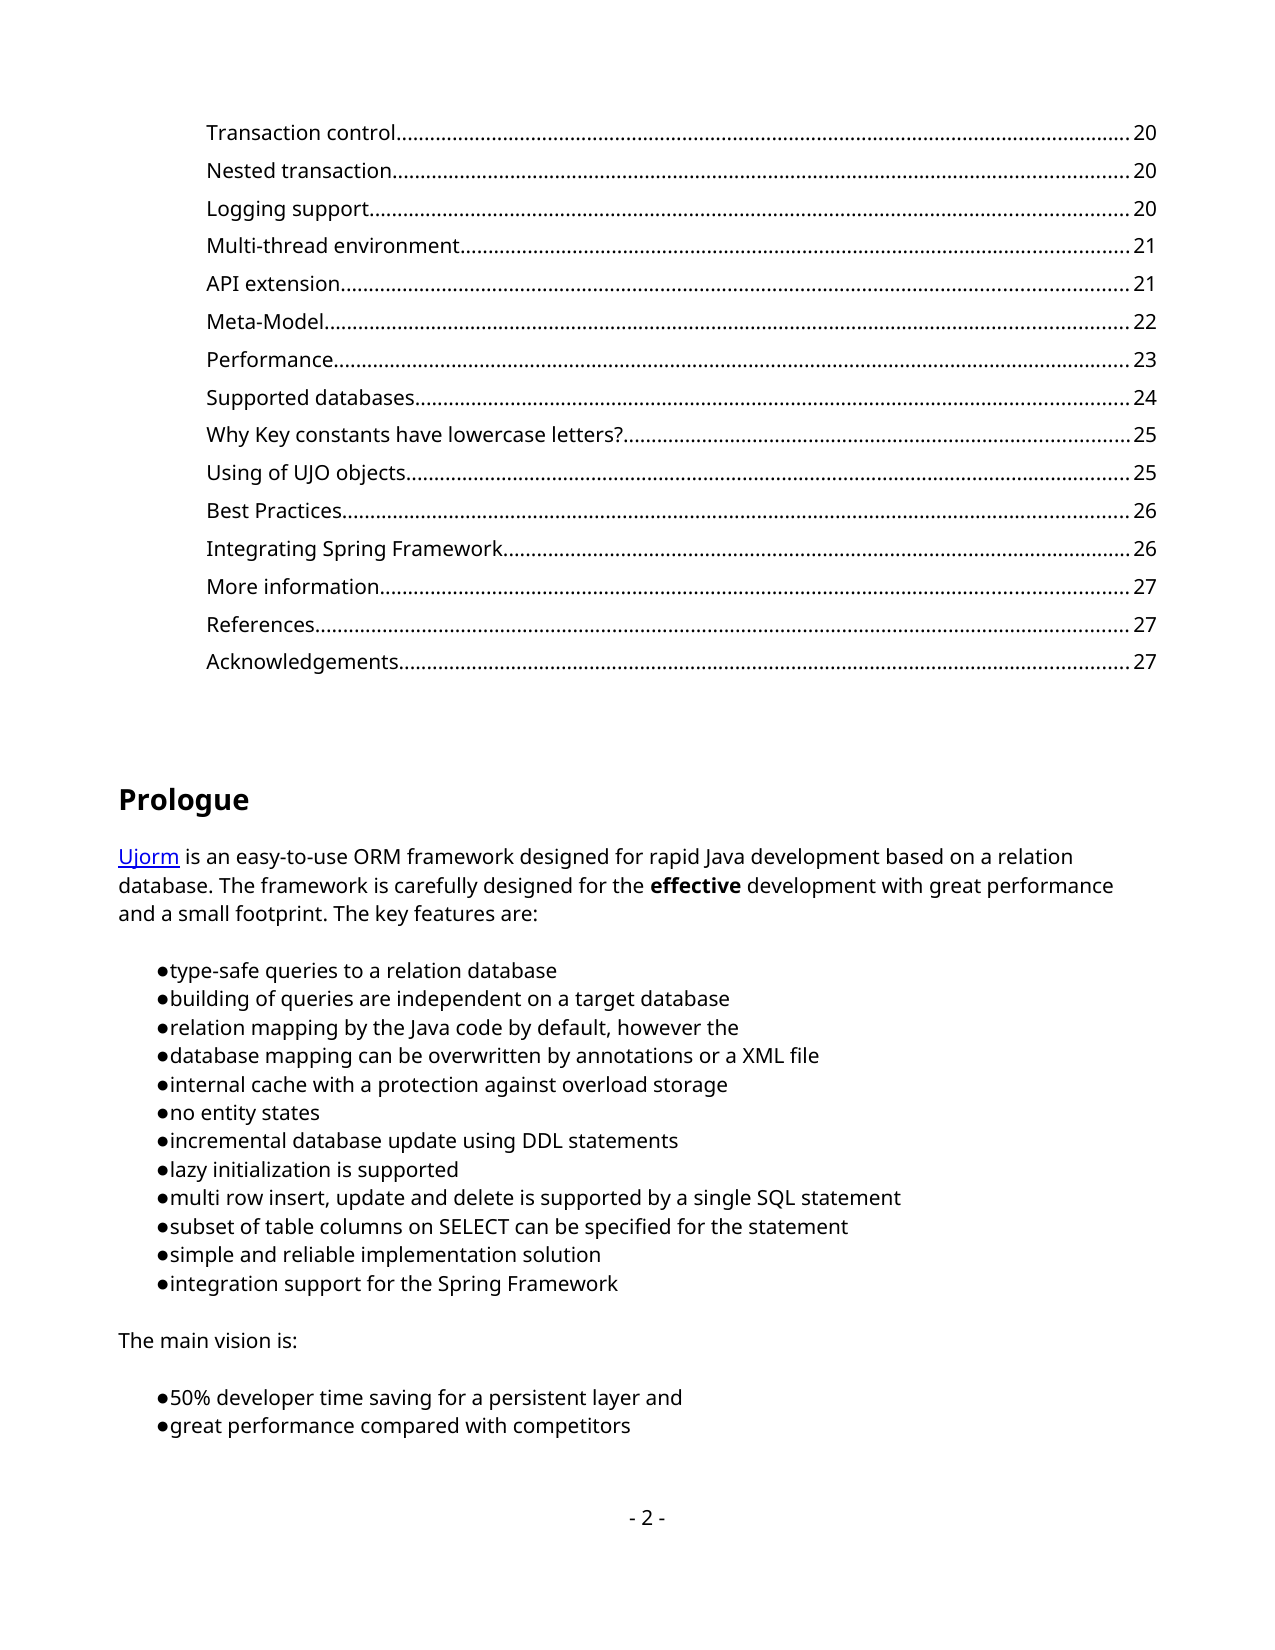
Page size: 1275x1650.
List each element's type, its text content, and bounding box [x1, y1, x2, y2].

text Multi-thread environment 21 [206, 232, 1157, 260]
text The main vision is: [118, 1326, 1157, 1354]
list internal cache with a protection against overload storage [118, 1070, 1157, 1098]
text Logging support 20 [206, 194, 1157, 222]
list incremental database update using DDL statements [118, 1127, 1157, 1155]
list 50% developer time saving for a persistent layer and [118, 1383, 1157, 1411]
list type-safe queries to a relation database [118, 956, 1157, 984]
list relation mapping by the Java code by default, however the [118, 1013, 1157, 1041]
list multi row insert, update and delete is supported by a single SQL statement [118, 1183, 1157, 1212]
list database mapping can be overwritten by annotations or a XML file [118, 1041, 1157, 1070]
text Why Key constants have lowercase letters? 25 [206, 421, 1157, 449]
list integration support for the Spring Framework [118, 1269, 1157, 1297]
list simple and reliable implementation solution [118, 1240, 1157, 1269]
list subset of table columns on SELECT can be specified for the statement [118, 1212, 1157, 1240]
text Performance 23 [206, 345, 1157, 373]
text Meta-Model 22 [206, 307, 1157, 336]
text Supported databases 24 [206, 383, 1157, 411]
list lazy initialization is supported [118, 1155, 1157, 1183]
text Using of UJO objects 25 [206, 458, 1157, 487]
text More information 27 [206, 572, 1157, 600]
text API extension 21 [206, 269, 1157, 298]
list no entity states [118, 1098, 1157, 1127]
text Best Practices 26 [206, 496, 1157, 525]
subtitle Prologue [118, 779, 1157, 819]
text Ujorm is an easy-to-use ORM framework designed for rapid Java development based on a relation database. The framework is carefully designed for the effective development with great performance and a small footprint. The key features are: [118, 842, 1157, 928]
list great performance compared with competitors [118, 1411, 1157, 1439]
text Integrating Spring Framework 26 [206, 534, 1157, 562]
text Nested transaction 20 [206, 156, 1157, 184]
text Acknowledgements 27 [206, 647, 1157, 676]
text References 27 [206, 610, 1157, 638]
text Transaction control 20 [206, 118, 1157, 147]
list building of queries are independent on a target database [118, 984, 1157, 1013]
